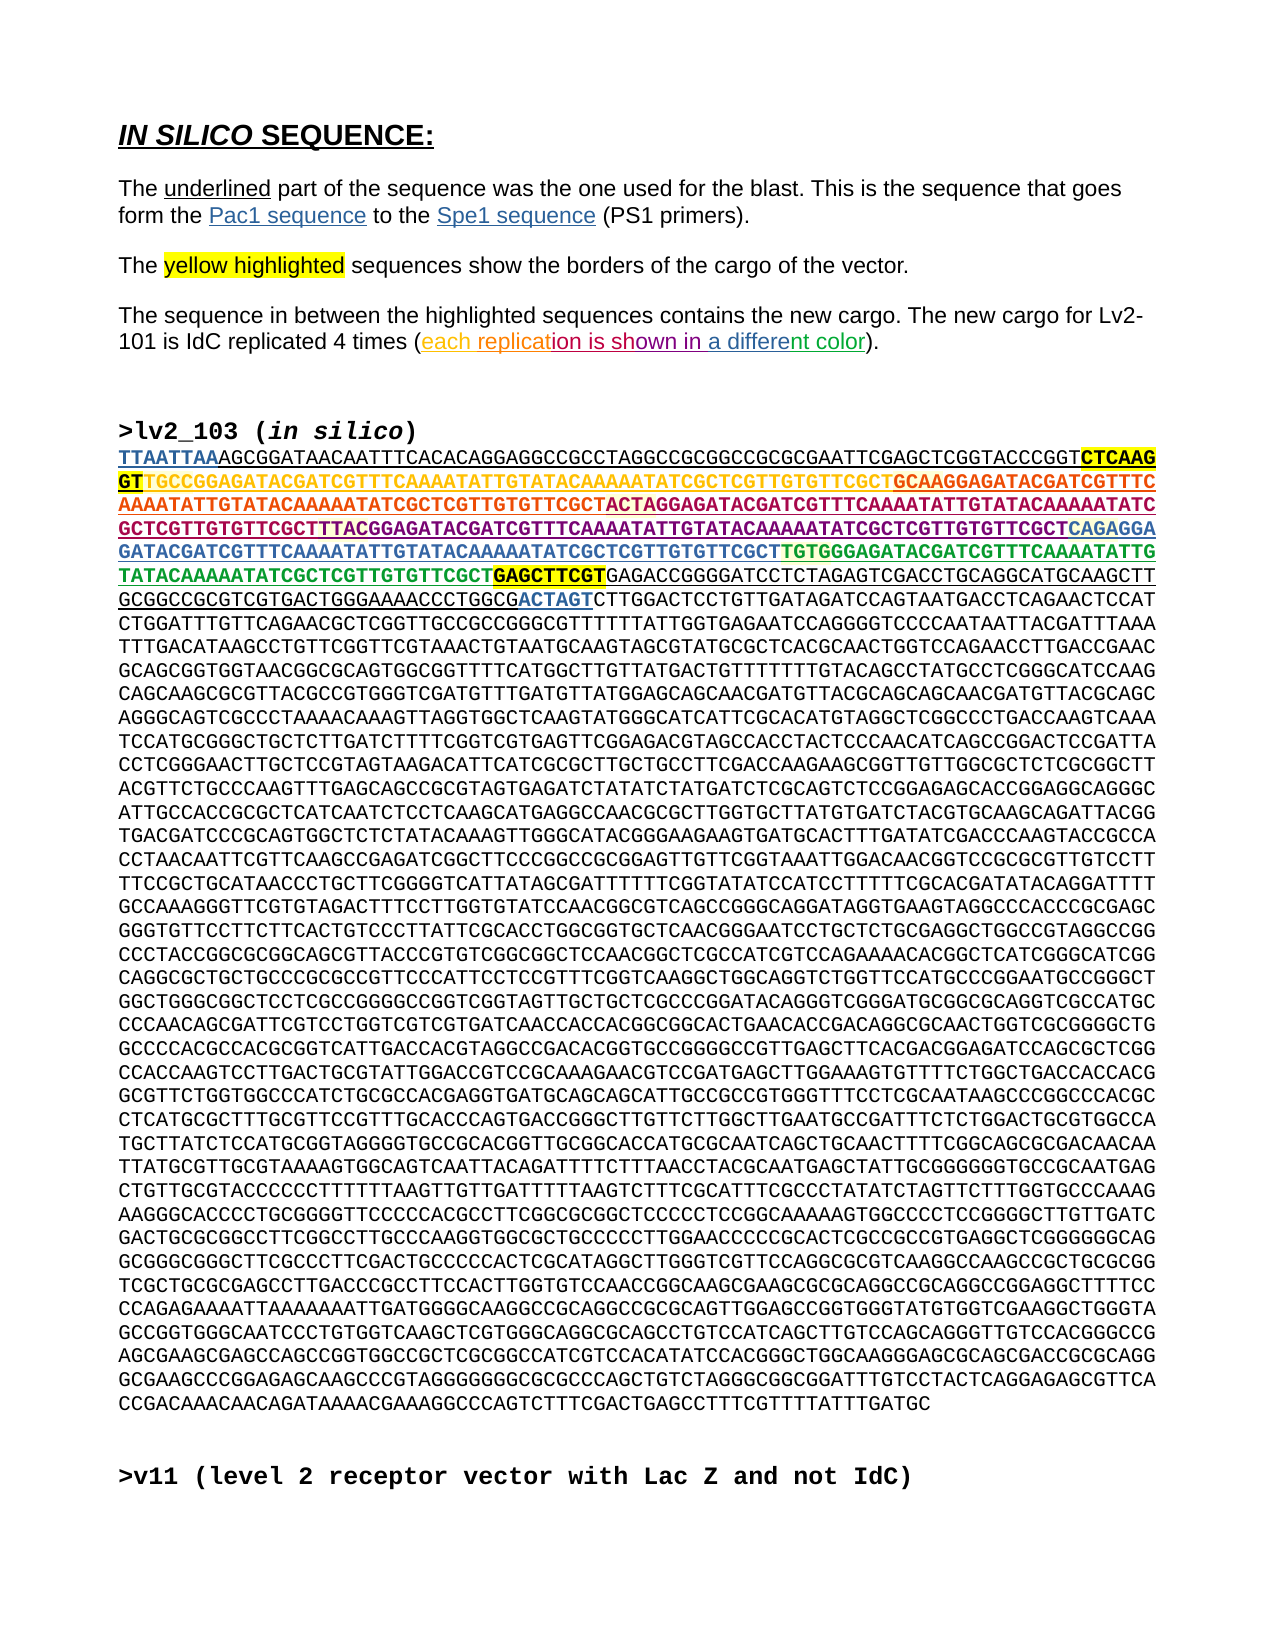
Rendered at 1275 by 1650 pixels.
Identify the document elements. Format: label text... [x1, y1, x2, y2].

text >lv2_103 (in silico) [118, 419, 1157, 447]
text The sequence in between the highlighted sequences contains the new cargo. The new cargo for Lv2-101 is IdC replicated 4 times (each replication is shown in a different color). [118, 302, 1157, 355]
text The underlined part of the sequence was the one used for the blast. This is the sequence that goes form the Pac1 sequence to the Spe1 sequence (PS1 primers). [118, 175, 1157, 228]
text IN SILICO SEQUENCE: [118, 118, 1157, 152]
text >v11 (level 2 receptor vector with Lac Z and not IdC) [118, 1464, 1157, 1492]
text TTAATTAAAGCGGATAACAATTTCACACAGGAGGCCGCCTAGGCCGCGGCCGCGCGAATTCGAGCTCGGTACCCGGTCTCAAGGTTGCCGGAGATACGATCGTTTCAAAATATTGTATACAAAAATATCGCTCGTTGTGTTCGCTGCAAGGAGATACGATCGTTTCAAAATATTGTATACAAAAATATCGCTCGTTGTGTTCGCTACTAGGAGATACGATCGTTTCAAAATATTGTATACAAAAATATCGCTCGTTGTGTTCGCTTTACGGAGATACGATCGTTTCAAAATATTGTATACAAAAATATCGCTCGTTGTGTTCGCTCAGAGGAGATACGATCGTTTCAAAATATTGTATACAAAAATATCGCTCGTTGTGTTCGCTTGTGGGAGATACGATCGTTTCAAAATATTGTATACAAAAATATCGCTCGTTGTGTTCGCTGAGCTTCGTGAGACCGGGGATCCTCTAGAGTCGACCTGCAGGCATGCAAGCTTGCGGCCGCGTCGTGACTGGGAAAACCCTGGCGACTAGTCTTGGACTCCTGTTGATAGATCCAGTAATGACCTCAGAACTCCATCTGGATTTGTTCAGAACGCTCGGTTGCCGCCGGGCGTTTTTTATTGGTGAGAATCCAGGGGTCCCCAATAATTACGATTTAAATTTGACATAAGCCTGTTCGGTTCGTAAACTGTAATGCAAGTAGCGTATGCGCTCACGCAACTGGTCCAGAACCTTGACCGAACGCAGCGGTGGTAACGGCGCAGTGGCGGTTTTCATGGCTTGTTATGACTGTTTTTTTGTACAGCCTATGCCTCGGGCATCCAAGCAGCAAGCGCGTTACGCCGTGGGTCGATGTTTGATGTTATGGAGCAGCAACGATGTTACGCAGCAGCAACGATGTTACGCAGCAGGGCAGTCGCCCTAAAACAAAGTTAGGTGGCTCAAGTATGGGCATCATTCGCACATGTAGGCTCGGCCCTGACCAAGTCAAATCCATGCGGGCTGCTCTTGATCTTTTCGGTCGTGAGTTCGGAGACGTAGCCACCTACTCCCAACATCAGCCGGACTCCGATTACCTCGGGAACTTGCTCCGTAGTAAGACATTCATCGCGCTTGCTGCCTTCGACCAAGAAGCGGTTGTTGGCGCTCTCGCGGCTTACGTTCTGCCCAAGTTTGAGCAGCCGCGTAGTGAGATCTATATCTATGATCTCGCAGTCTCCGGAGAGCACCGGAGGCAGGGCATTGCCACCGCGCTCATCAATCTCCTCAAGCATGAGGCCAACGCGCTTGGTGCTTATGTGATCTACGTGCAAGCAGATTACGGTGACGATCCCGCAGTGGCTCTCTATACAAAGTTGGGCATACGGGAAGAAGTGATGCACTTTGATATCGACCCAAGTACCGCCACCTAACAATTCGTTCAAGCCGAGATCGGCTTCCCGGCCGCGGAGTTGTTCGGTAAATTGGACAACGGTCCGCGCGTTGTCCTTTTCCGCTGCATAACCCTGCTTCGGGGTCATTATAGCGATTTTTTCGGTATATCCATCCTTTTTCGCACGATATACAGGATTTTGCCAAAGGGTTCGTGTAGACTTTCCTTGGTGTATCCAACGGCGTCAGCCGGGCAGGATAGGTGAAGTAGGCCCACCCGCGAGCGGGTGTTCCTTCTTCACTGTCCCTTATTCGCACCTGGCGGTGCTCAACGGGAATCCTGCTCTGCGAGGCTGGCCGTAGGCCGGCCCTACCGGCGCGGCAGCGTTACCCGTGTCGGCGGCTCCAACGGCTCGCCATCGTCCAGAAAACACGGCTCATCGGGCATCGGCAGGCGCTGCTGCCCGCGCCGTTCCCATTCCTCCGTTTCGGTCAAGGCTGGCAGGTCTGGTTCCATGCCCGGAATGCCGGGCTGGCTGGGCGGCTCCTCGCCGGGGCCGGTCGGTAGTTGCTGCTCGCCCGGATACAGGGTCGGGATGCGGCGCAGGTCGCCATGCCCCAACAGCGATTCGTCCTGGTCGTCGTGATCAACCACCACGGCGGCACTGAACACCGACAGGCGCAACTGGTCGCGGGGCTGGCCCCACGCCACGCGGTCATTGACCACGTAGGCCGACACGGTGCCGGGGCCGTTGAGCTTCACGACGGAGATCCAGCGCTCGGCCACCAAGTCCTTGACTGCGTATTGGACCGTCCGCAAAGAACGTCCGATGAGCTTGGAAAGTGTTTTCTGGCTGACCACCACGGCGTTCTGGTGGCCCATCTGCGCCACGAGGTGATGCAGCAGCATTGCCGCCGTGGGTTTCCTCGCAATAAGCCCGGCCCACGCCTCATGCGCTTTGCGTTCCGTTTGCACCCAGTGACCGGGCTTGTTCTTGGCTTGAATGCCGATTTCTCTGGACTGCGTGGCCATGCTTATCTCCATGCGGTAGGGGTGCCGCACGGTTGCGGCACCATGCGCAATCAGCTGCAACTTTTCGGCAGCGCGACAACAATTATGCGTTGCGTAAAAGTGGCAGTCAATTACAGATTTTCTTTAACCTACGCAATGAGCTATTGCGGGGGGTGCCGCAATGAGCTGTTGCGTACCCCCCTTTTTTAAGTTGTTGATTTTTAAGTCTTTCGCATTTCGCCCTATATCTAGTTCTTTGGTGCCCAAAGAAGGGCACCCCTGCGGGGTTCCCCCACGCCTTCGGCGCGGCTCCCCCTCCGGCAAAAAGTGGCCCCTCCGGGGCTTGTTGATCGACTGCGCGGCCTTCGGCCTTGCCCAAGGTGGCGCTGCCCCCTTGGAACCCCCGCACTCGCCGCCGTGAGGCTCGGGGGGCAGGCGGGCGGGCTTCGCCCTTCGACTGCCCCCACTCGCATAGGCTTGGGTCGTTCCAGGCGCGTCAAGGCCAAGCCGCTGCGCGGTCGCTGCGCGAGCCTTGACCCGCCTTCCACTTGGTGTCCAACCGGCAAGCGAAGCGCGCAGGCCGCAGGCCGGAGGCTTTTCCCCAGAGAAAATTAAAAAAATTGATGGGGCAAGGCCGCAGGCCGCGCAGTTGGAGCCGGTGGGTATGTGGTCGAAGGCTGGGTAGCCGGTGGGCAATCCCTGTGGTCAAGCTCGTGGGCAGGCGCAGCCTGTCCATCAGCTTGTCCAGCAGGGTTGTCCACGGGCCGAGCGAAGCGAGCCAGCCGGTGGCCGCTCGCGGCCATCGTCCACATATCCACGGGCTGGCAAGGGAGCGCAGCGACCGCGCAGGGCGAAGCCCGGAGAGCAAGCCCGTAGGGGGGGCGCGCCCAGCTGTCTAGGGCGGCGGATTTGTCCTACTCAGGAGAGCGTTCACCGACAAACAACAGATAAAACGAAAGGCCCAGTCTTTCGACTGAGCCTTTCGTTTTATTTGATGC [118, 447, 1157, 1416]
text The yellow highlighted sequences show the borders of the cargo of the vector. [118, 252, 1157, 278]
